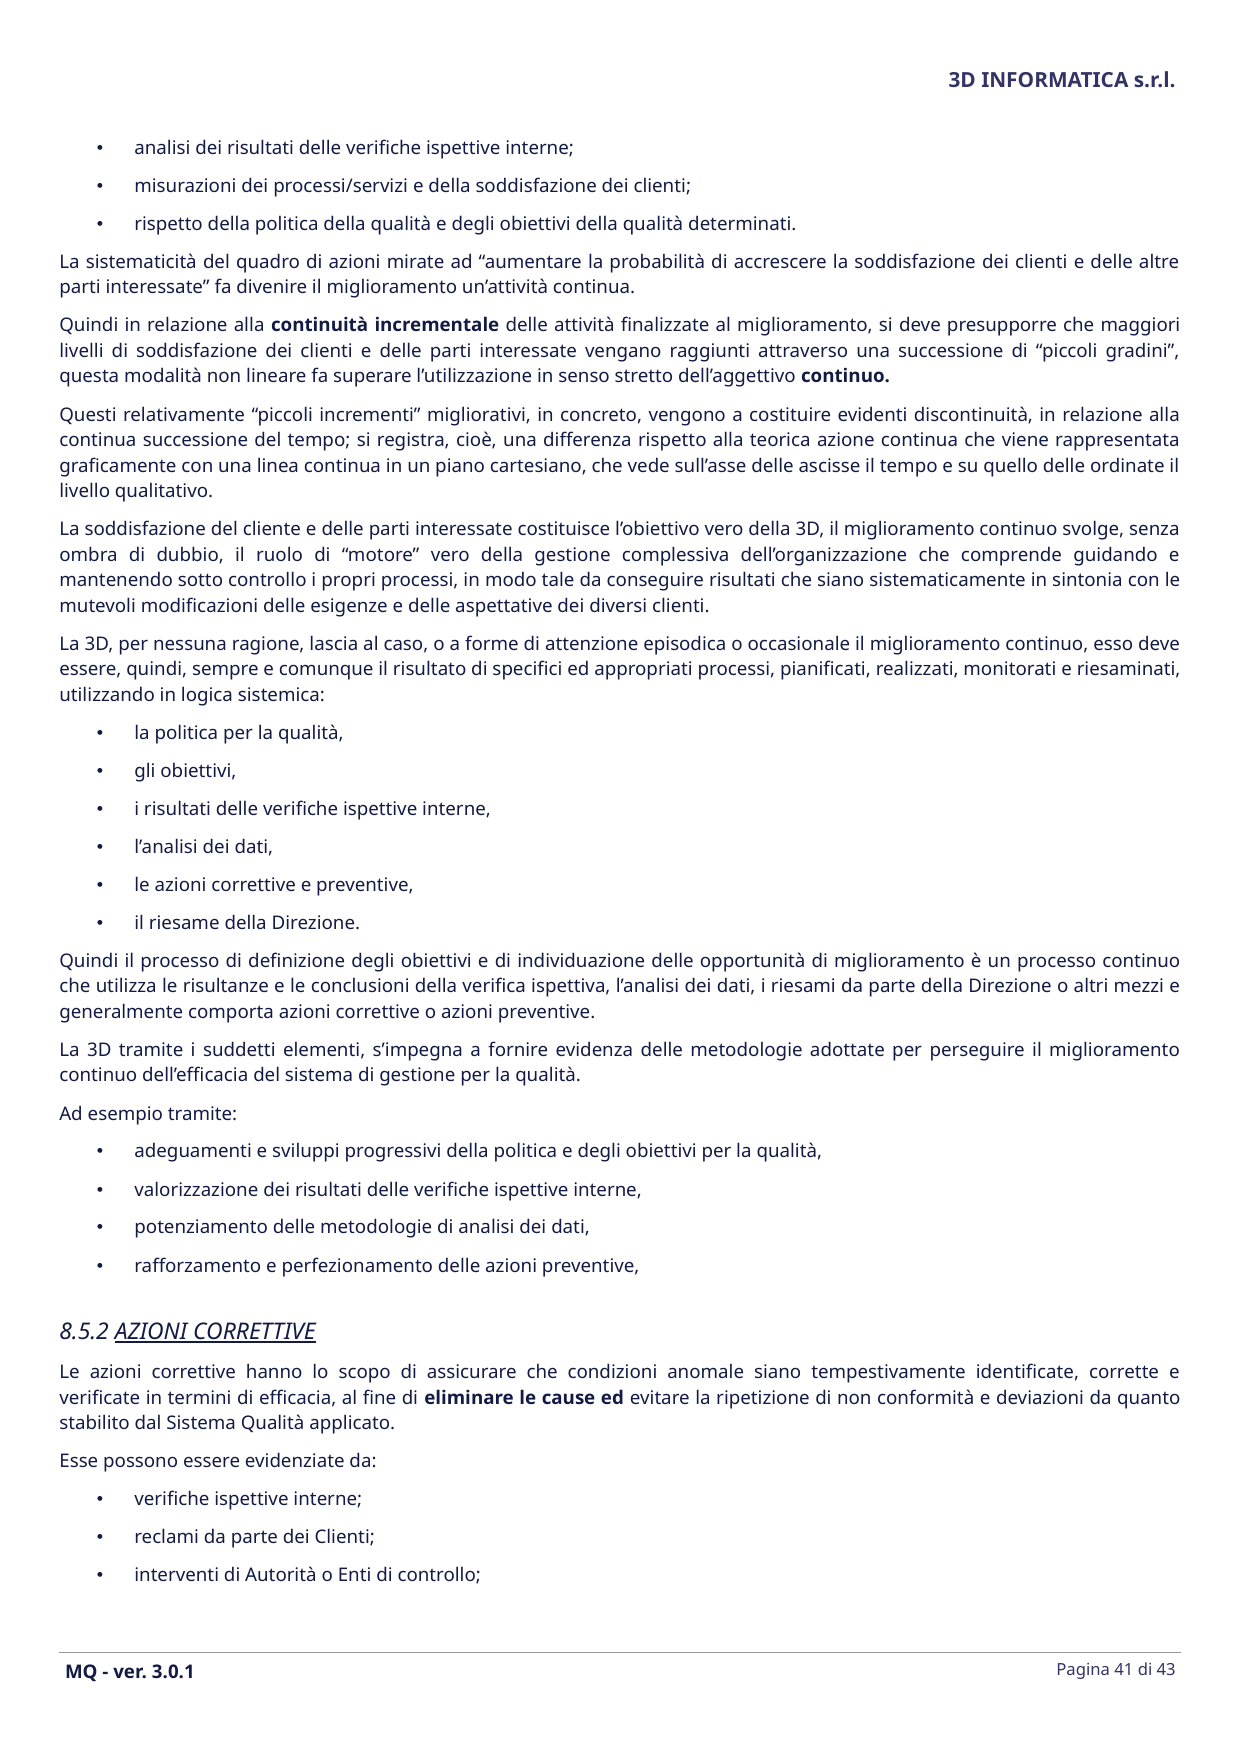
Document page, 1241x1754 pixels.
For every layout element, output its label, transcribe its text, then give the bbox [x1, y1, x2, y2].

list misurazioni dei processi/servizi e della soddisfazione dei clienti; [97, 172, 1181, 198]
text Questi relativamente “piccoli incrementi” migliorativi, in concreto, vengono a costituire evidenti discontinuità, in relazione alla continua successione del tempo; si registra, cioè, una differenza rispetto alla teorica azione continua che viene rappresentata graficamente con una linea continua in un piano cartesiano, che vede sull’asse delle ascisse il tempo e su quello delle ordinate il livello qualitativo. [59, 401, 1181, 503]
list l’analisi dei dati, [97, 833, 1181, 859]
text La 3D, per nessuna ragione, lascia al caso, o a forme di attenzione episodica o occasionale il miglioramento continuo, esso deve essere, quindi, sempre e comunque il risultato di specifici ed appropriati processi, pianificati, realizzati, monitorati e riesaminati, utilizzando in logica sistemica: [59, 630, 1181, 707]
text Quindi il processo di definizione degli obiettivi e di individuazione delle opportunità di miglioramento è un processo continuo che utilizza le risultanze e le conclusioni della verifica ispettiva, l’analisi dei dati, i riesami da parte della Direzione o altri mezzi e generalmente comporta azioni correttive o azioni preventive. [59, 947, 1181, 1024]
text La sistematicità del quadro di azioni mirate ad “aumentare la probabilità di accrescere la soddisfazione dei clienti e delle altre parti interessate” fa divenire il miglioramento un’attività continua. [59, 248, 1181, 299]
list potenziamento delle metodologie di analisi dei dati, [97, 1214, 1181, 1239]
list rispetto della politica della qualità e degli obiettivi della qualità determinati. [97, 210, 1181, 236]
subtitle Azioni correttive [59, 1315, 1181, 1346]
list valorizzazione dei risultati delle verifiche ispettive interne, [97, 1176, 1181, 1201]
text Esse possono essere evidenziate da: [59, 1448, 1181, 1473]
list le azioni correttive e preventive, [97, 871, 1181, 897]
list verifiche ispettive interne; [97, 1486, 1181, 1511]
list gli obiettivi, [97, 757, 1181, 783]
list reclami da parte dei Clienti; [97, 1524, 1181, 1549]
text Le azioni correttive hanno lo scopo di assicurare che condizioni anomale siano tempestivamente identificate, corrette e verificate in termini di efficacia, al fine di eliminare le cause ed evitare la ripetizione di non conformità e deviazioni da quanto stabilito dal Sistema Qualità applicato. [59, 1359, 1181, 1435]
list rafforzamento e perfezionamento delle azioni preventive, [97, 1252, 1181, 1277]
list la politica per la qualità, [97, 719, 1181, 744]
text Ad esempio tramite: [59, 1100, 1181, 1125]
list interventi di Autorità o Enti di controllo; [97, 1562, 1181, 1587]
list analisi dei risultati delle verifiche ispettive interne; [97, 134, 1181, 160]
text Quindi in relazione alla continuità incrementale delle attività finalizzate al miglioramento, si deve presupporre che maggiori livelli di soddisfazione dei clienti e delle parti interessate vengano raggiunti attraverso una successione di “piccoli gradini”, questa modalità non lineare fa superare l’utilizzazione in senso stretto dell’aggettivo continuo. [59, 312, 1181, 388]
list il riesame della Direzione. [97, 909, 1181, 935]
list i risultati delle verifiche ispettive interne, [97, 795, 1181, 821]
text La 3D tramite i suddetti elementi, s’impegna a fornire evidenza delle metodologie adottate per perseguire il miglioramento continuo dell’efficacia del sistema di gestione per la qualità. [59, 1036, 1181, 1087]
text La soddisfazione del cliente e delle parti interessate costituisce l’obiettivo vero della 3D, il miglioramento continuo svolge, senza ombra di dubbio, il ruolo di “motore” vero della gestione complessiva dell’organizzazione che comprende guidando e mantenendo sotto controllo i propri processi, in modo tale da conseguire risultati che siano sistematicamente in sintonia con le mutevoli modificazioni delle esigenze e delle aspettative dei diversi clienti. [59, 515, 1181, 617]
list adeguamenti e sviluppi progressivi della politica e degli obiettivi per la qualità, [97, 1138, 1181, 1163]
